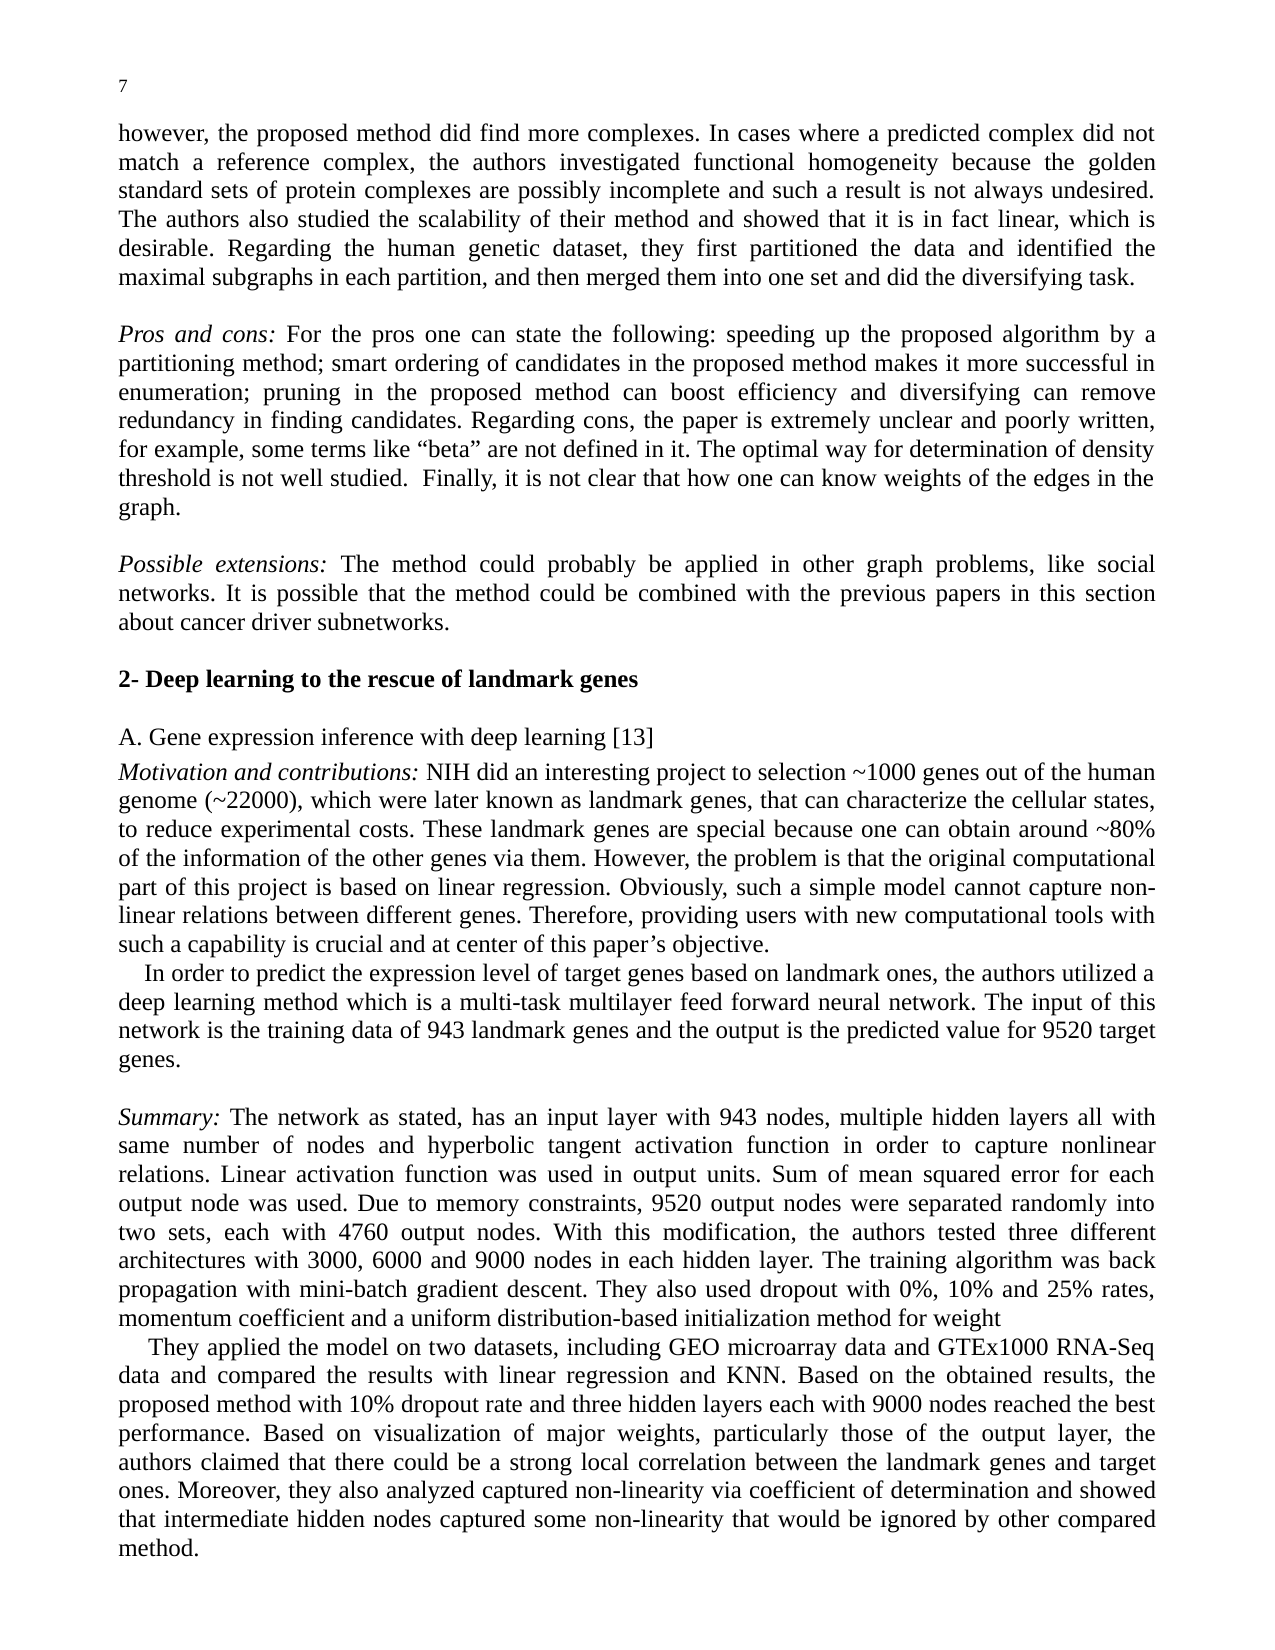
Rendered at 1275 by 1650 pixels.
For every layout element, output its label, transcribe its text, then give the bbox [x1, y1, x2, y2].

text In order to predict the expression level of target genes based on landmark ones, the authors utilized a deep learning method which is a multi-task multilayer feed forward neural network. The input of this network is the training data of 943 landmark genes and the output is the predicted value for 9520 target genes. [118, 958, 1157, 1073]
text Pros and cons: For the pros one can state the following: speeding up the proposed algorithm by a partitioning method; smart ordering of candidates in the proposed method makes it more successful in enumeration; pruning in the proposed method can boost efficiency and diversifying can remove redundancy in finding candidates. Regarding cons, the paper is extremely unclear and poorly written, for example, some terms like “beta” are not defined in it. The optimal way for determination of density threshold is not well studied. Finally, it is not clear that how one can know weights of the edges in the graph. [118, 319, 1157, 521]
text They applied the model on two datasets, including GEO microarray data and GTEx1000 RNA-Seq data and compared the results with linear regression and KNN. Based on the obtained results, the proposed method with 10% dropout rate and three hidden layers each with 9000 nodes reached the best performance. Based on visualization of major weights, particularly those of the output layer, the authors claimed that there could be a strong local correlation between the landmark genes and target ones. Moreover, they also analyzed captured non-linearity via coefficient of determination and showed that intermediate hidden nodes captured some non-linearity that would be ignored by other compared method. [118, 1332, 1157, 1562]
text Summary: The network as stated, has an input layer with 943 nodes, multiple hidden layers all with same number of nodes and hyperbolic tangent activation function in order to capture nonlinear relations. Linear activation function was used in output units. Sum of mean squared error for each output node was used. Due to memory constraints, 9520 output nodes were separated randomly into two sets, each with 4760 output nodes. With this modification, the authors tested three different architectures with 3000, 6000 and 9000 nodes in each hidden layer. The training algorithm was back propagation with mini-batch gradient descent. They also used dropout with 0%, 10% and 25% rates, momentum coefficient and a uniform distribution-based initialization method for weight [118, 1102, 1157, 1332]
text Motivation and contributions: NIH did an interesting project to selection ~1000 genes out of the human genome (~22000), which were later known as landmark genes, that can characterize the cellular states, to reduce experimental costs. These landmark genes are special because one can obtain around ~80% of the information of the other genes via them. However, the problem is that the original computational part of this project is based on linear regression. Obviously, such a simple model cannot capture non-linear relations between different genes. Therefore, providing users with new computational tools with such a capability is crucial and at center of this paper’s objective. [118, 757, 1157, 958]
text Possible extensions: The method could probably be applied in other graph problems, like social networks. It is possible that the method could be combined with the previous papers in this section about cancer driver subnetworks. [118, 549, 1157, 636]
text however, the proposed method did find more complexes. In cases where a predicted complex did not match a reference complex, the authors investigated functional homogeneity because the golden standard sets of protein complexes are possibly incomplete and such a result is not always undesired. The authors also studied the scalability of their method and showed that it is in fact linear, which is desirable. Regarding the human genetic dataset, they first partitioned the data and identified the maximal subgraphs in each partition, and then merged them into one set and did the diversifying task. [118, 118, 1157, 291]
text 2- Deep learning to the rescue of landmark genes [118, 664, 1157, 693]
text A. Gene expression inference with deep learning [13] [118, 722, 1157, 751]
